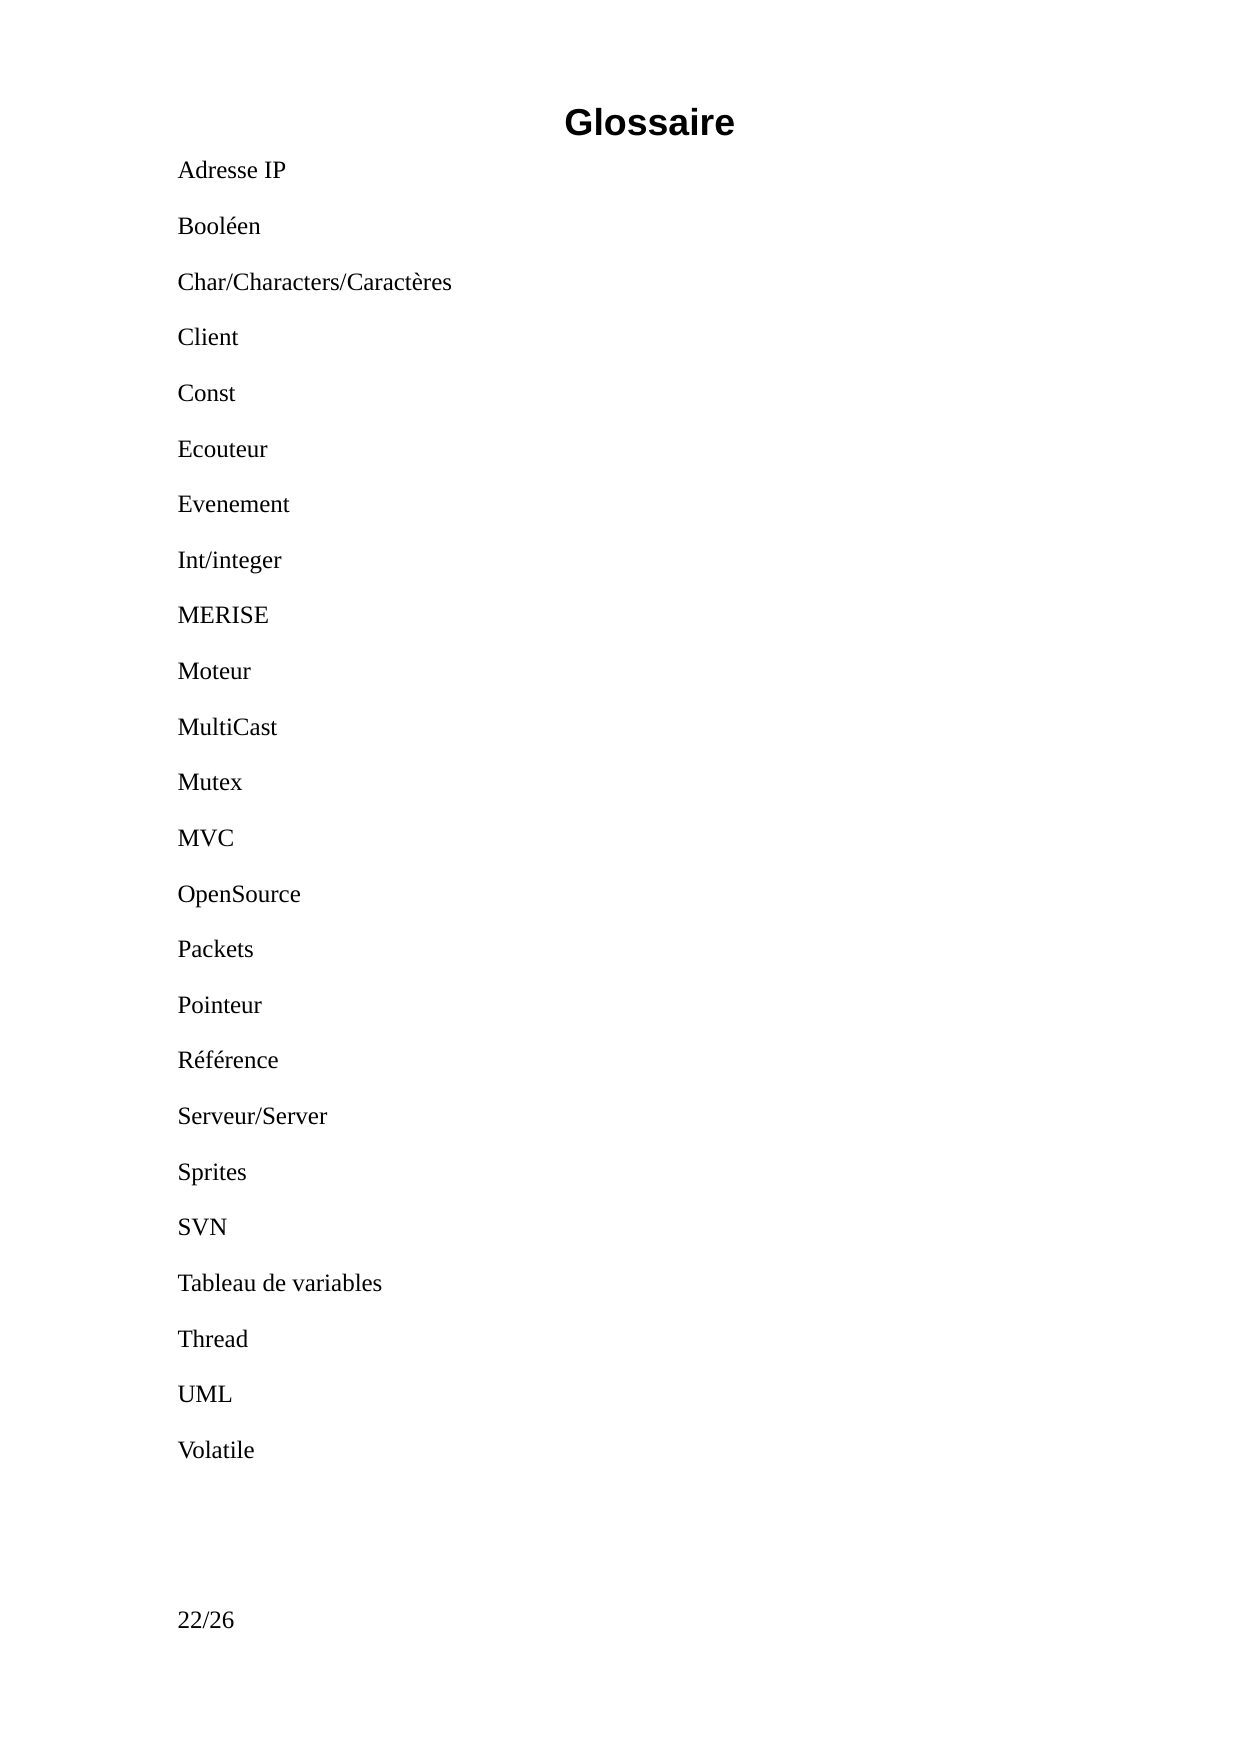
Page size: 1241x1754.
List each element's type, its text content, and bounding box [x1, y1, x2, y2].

text Sprites [177, 1157, 1122, 1186]
text Const [177, 378, 1122, 407]
text Référence [177, 1046, 1122, 1074]
text Pointeur [177, 990, 1122, 1019]
text Serveur/Server [177, 1101, 1122, 1130]
text Mutex [177, 767, 1122, 796]
text Moteur [177, 656, 1122, 685]
text Char/Characters/Caractères [177, 267, 1122, 296]
text Int/integer [177, 545, 1122, 574]
text OpenSource [177, 879, 1122, 907]
text UML [177, 1379, 1122, 1408]
text Thread [177, 1324, 1122, 1352]
text Volatile [177, 1435, 1122, 1464]
text Ecouteur [177, 434, 1122, 462]
text SVN [177, 1212, 1122, 1241]
text MERISE [177, 601, 1122, 629]
text Booléen [177, 211, 1122, 240]
text MultiCast [177, 712, 1122, 741]
text Adresse IP [177, 156, 1122, 184]
text Packets [177, 934, 1122, 963]
text Evenement [177, 489, 1122, 518]
subtitle Glossaire [177, 100, 1122, 143]
text Client [177, 322, 1122, 351]
text MVC [177, 823, 1122, 852]
text Tableau de variables [177, 1268, 1122, 1297]
